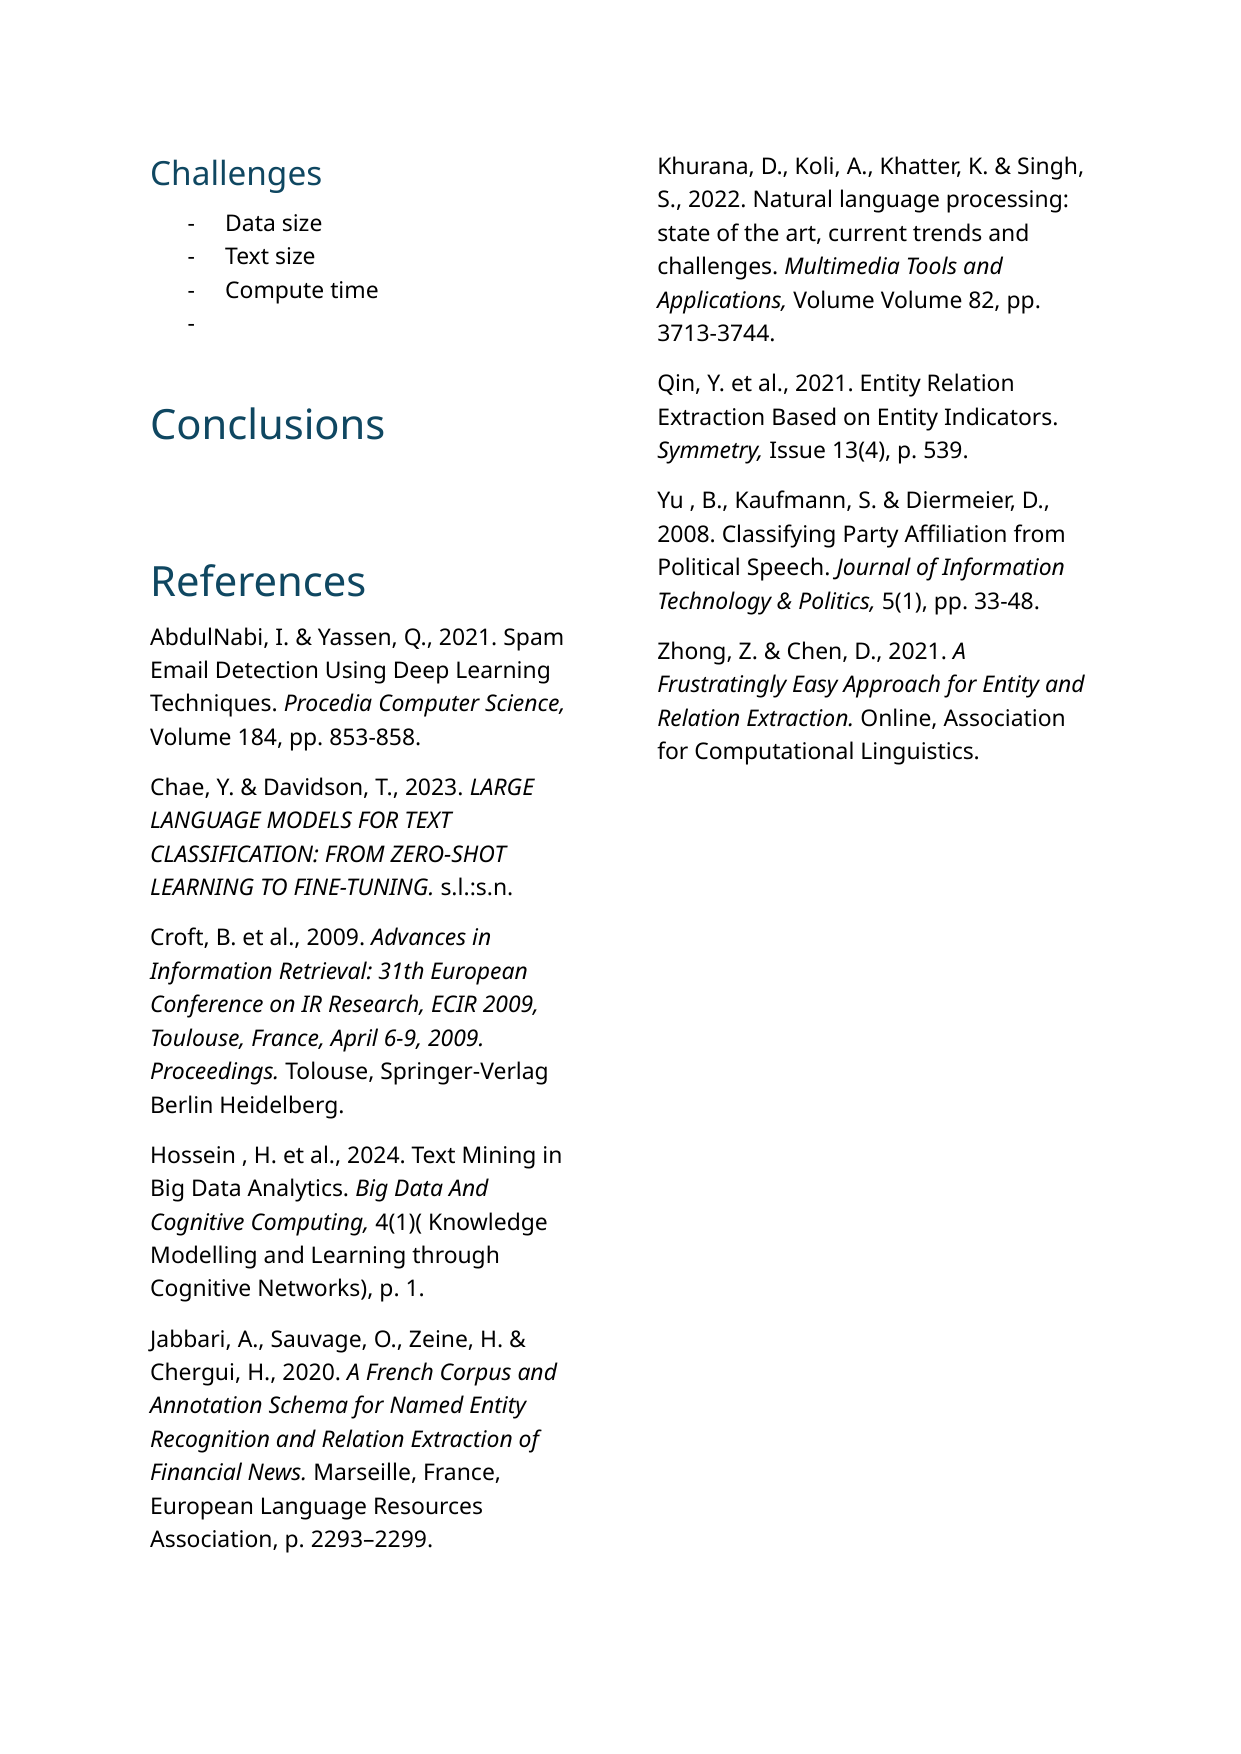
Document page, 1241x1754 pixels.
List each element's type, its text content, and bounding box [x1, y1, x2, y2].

text Yu , B., Kaufmann, S. & Diermeier, D., 2008. Classifying Party Affiliation from Political Speech. Journal of Information Technology & Politics, 5(1), pp. 33-48. [657, 484, 1090, 616]
text Chae, Y. & Davidson, T., 2023. LARGE LANGUAGE MODELS FOR TEXT CLASSIFICATION: FROM ZERO-SHOT LEARNING TO FINE-TUNING. s.l.:s.n. [150, 771, 583, 902]
text Croft, B. et al., 2009. Advances in Information Retrieval: 31th European Conference on IR Research, ECIR 2009, Toulouse, France, April 6-9, 2009. Proceedings. Tolouse, Springer-Verlag Berlin Heidelberg. [150, 921, 583, 1120]
subtitle Challenges [150, 150, 583, 195]
list Data size [187, 207, 583, 238]
text Khurana, D., Koli, A., Khatter, K. & Singh, S., 2022. Natural language processing: state of the art, current trends and challenges. Multimedia Tools and Applications, Volume Volume 82, pp. 3713-3744. [657, 150, 1090, 348]
subtitle Conclusions [150, 395, 583, 452]
list Compute time [187, 274, 583, 305]
subtitle References [150, 551, 583, 608]
text Zhong, Z. & Chen, D., 2021. A Frustratingly Easy Approach for Entity and Relation Extraction. Online, Association for Computational Linguistics. [657, 635, 1090, 766]
text Qin, Y. et al., 2021. Entity Relation Extraction Based on Entity Indicators. Symmetry, Issue 13(4), p. 539. [657, 367, 1090, 465]
text Hossein , H. et al., 2024. Text Mining in Big Data Analytics. Big Data And Cognitive Computing, 4(1)( Knowledge Modelling and Learning through Cognitive Networks), p. 1. [150, 1139, 583, 1304]
text Jabbari, A., Sauvage, O., Zeine, H. & Chergui, H., 2020. A French Corpus and Annotation Schema for Named Entity Recognition and Relation Extraction of Financial News. Marseille, France, European Language Resources Association, p. 2293–2299. [150, 1322, 583, 1554]
list Text size [187, 240, 583, 272]
text AbdulNabi, I. & Yassen, Q., 2021. Spam Email Detection Using Deep Learning Techniques. Procedia Computer Science, Volume 184, pp. 853-858. [150, 621, 583, 752]
